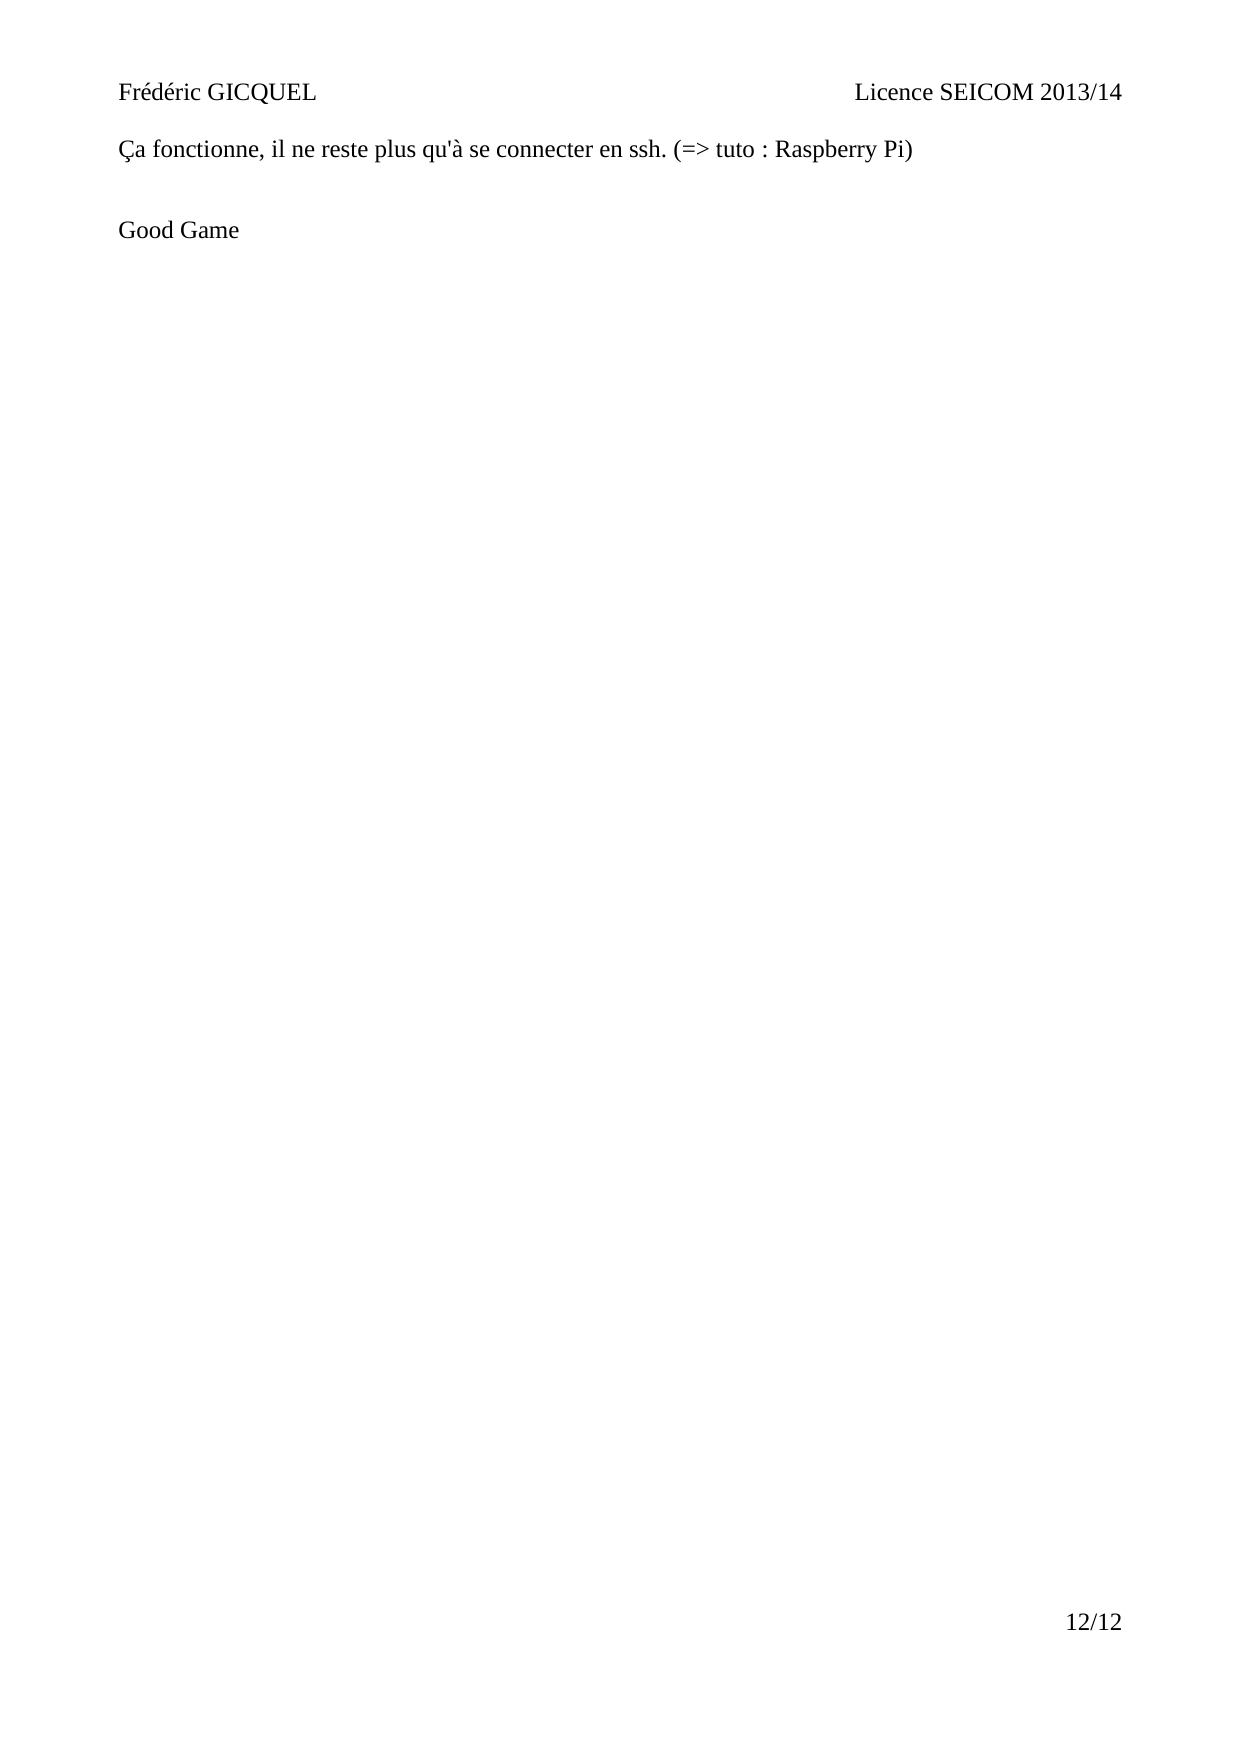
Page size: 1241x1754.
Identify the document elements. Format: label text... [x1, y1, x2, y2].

text Ça fonctionne, il ne reste plus qu'à se connecter en ssh. (=> tuto : Raspberry Pi) [118, 135, 1122, 163]
text Good Game [118, 216, 1122, 243]
